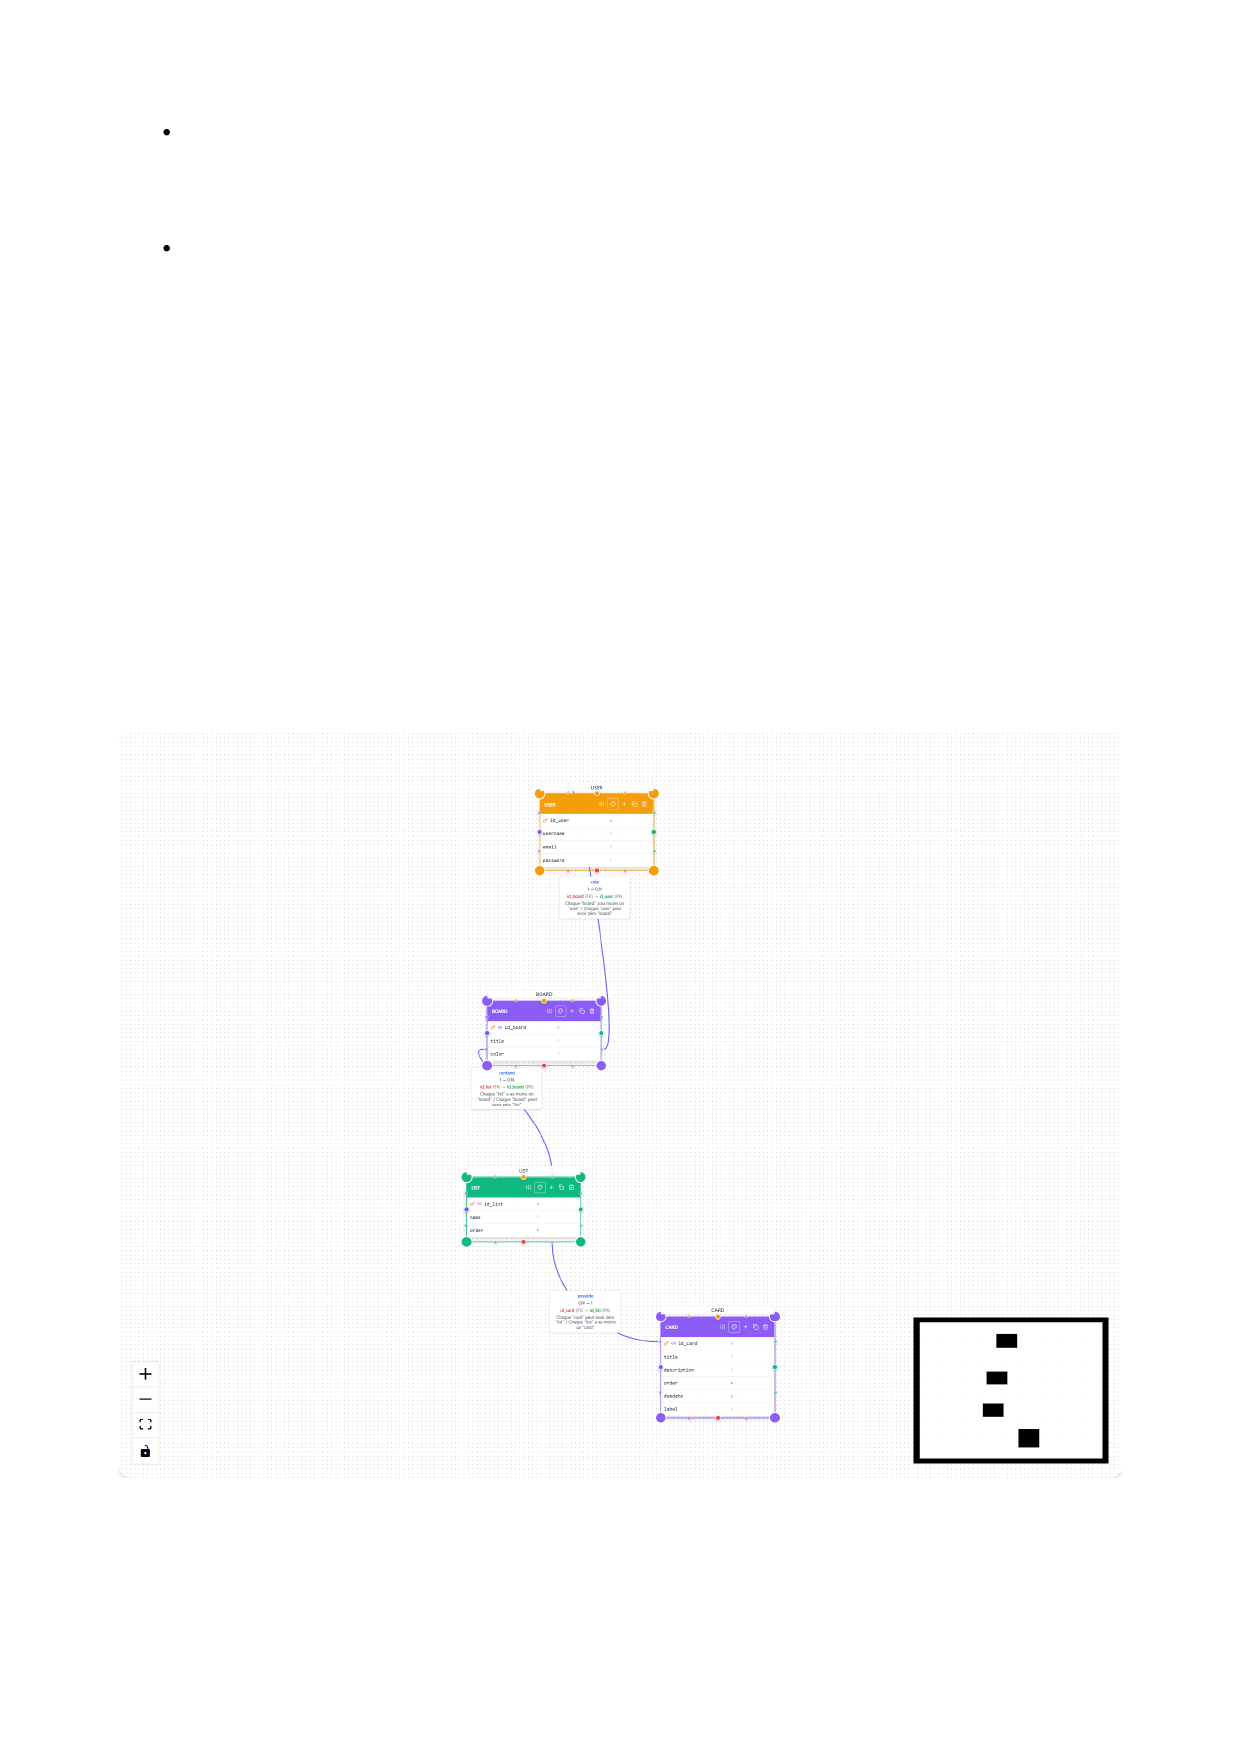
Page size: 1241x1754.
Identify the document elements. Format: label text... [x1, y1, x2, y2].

text Le schéma ci-dessous illustre les entités du projet et leurs associations. [118, 636, 1122, 665]
list Routage (react-router-dom) : Permet la création d'une Single Page Application fluide, gérant la navigation entre l'écran de connexion, le dashboard et l'espace de travail. [162, 234, 1122, 298]
text L'objectif principal de cette modélisation est de reproduire fidèlement la logique imbriquée de la méthode Kanban (Tableau > Colonne > Tâche) tout en garantissant des performances optimales lors des requêtes à l'API. [118, 469, 1122, 564]
list Feedback visuel (react-toastify) : Intégré pour notifier l'utilisateur du succès ou de l'échec d'une action via des "toasts" non intrusifs, améliorant considérablement l'expérience utilisateur. [162, 118, 1122, 215]
subtitle Schéma Conceptuel des Données (MCD) [118, 583, 1122, 617]
picture [118, 731, 1123, 1478]
subtitle 3. Architecture de la base de données [118, 414, 1122, 457]
